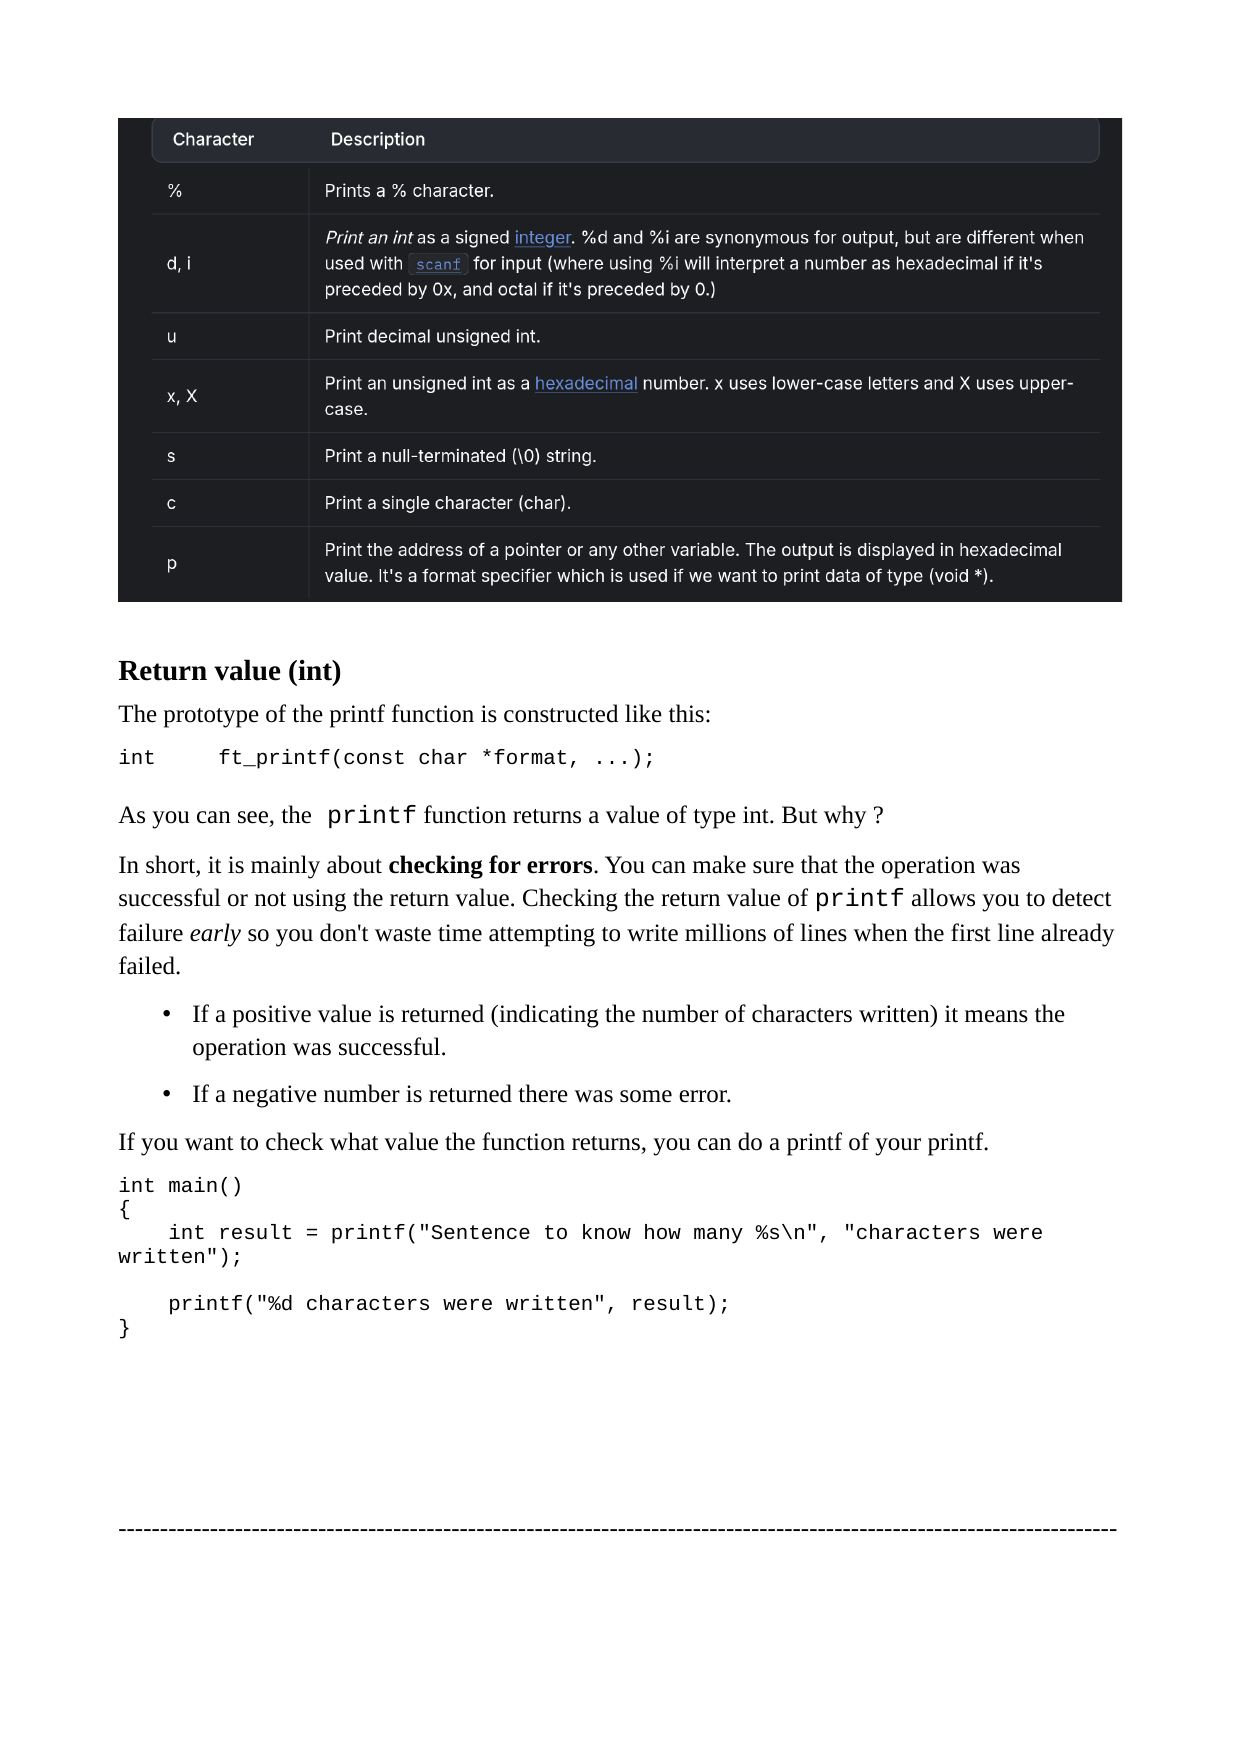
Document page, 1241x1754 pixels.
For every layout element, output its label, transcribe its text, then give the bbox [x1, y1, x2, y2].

text printf("%d characters were written", result); [118, 1293, 1122, 1317]
text The prototype of the printf function is constructed like this: [118, 699, 1122, 728]
text { [118, 1198, 1122, 1222]
text As you can see, the printf function returns a value of type int. But why ? [118, 800, 1122, 831]
picture [118, 118, 1123, 602]
text int result = printf("Sentence to know how many %s\n", "characters were written"); [118, 1222, 1122, 1269]
text ------------------------------------------------------------------------------------------------------------------------ [118, 1513, 1122, 1541]
list If a positive value is returned (indicating the number of characters written) it means the operation was successful. [162, 999, 1122, 1061]
subtitle Return value (int) [118, 653, 1122, 687]
text If you want to check what value the function returns, you can do a printf of your printf. [118, 1127, 1122, 1156]
text In short, it is mainly about checking for errors. You can make sure that the operation was successful or not using the return value. Checking the return value of printf allows you to detect failure early so you don't waste time attempting to write millions of lines when the first line already failed. [118, 850, 1122, 980]
text int ft_printf(const char *format, ...); [118, 747, 1122, 771]
list If a negative number is returned there was some error. [162, 1079, 1122, 1108]
text } [118, 1317, 1122, 1340]
text int main() [118, 1175, 1122, 1198]
